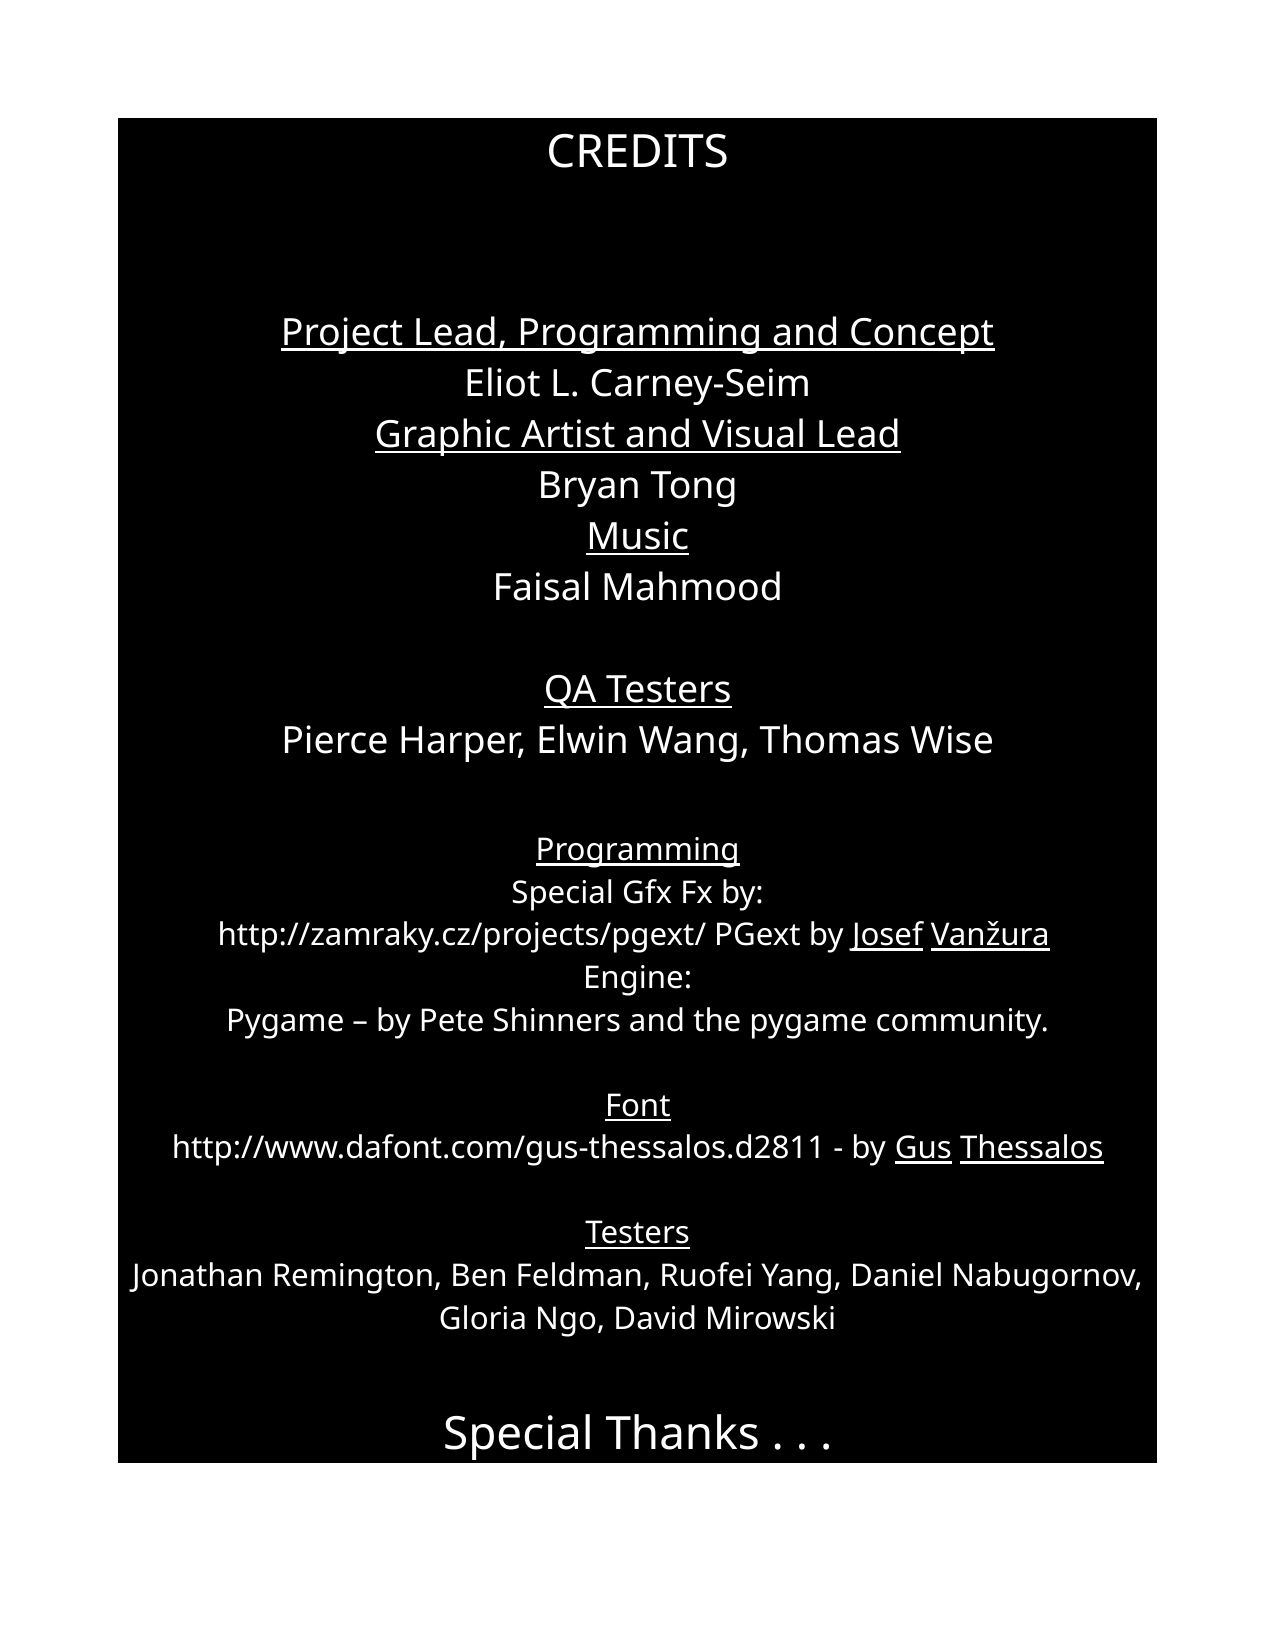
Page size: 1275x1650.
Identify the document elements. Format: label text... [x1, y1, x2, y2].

text Bryan Tong [118, 458, 1157, 509]
text Testers [118, 1211, 1157, 1253]
text Faisal Mahmood [118, 561, 1157, 612]
text Music [118, 509, 1157, 561]
text Engine: [118, 955, 1157, 997]
text Jonathan Remington, Ben Feldman, Ruofei Yang, Daniel Nabugornov, Gloria Ngo, David Mirowski [118, 1253, 1157, 1338]
text QA Testers [118, 663, 1157, 714]
text Special Thanks . . . [118, 1401, 1157, 1463]
text Graphic Artist and Visual Lead [118, 407, 1157, 458]
text http://zamraky.cz/projects/pgext/ PGext by Josef Vanžura [118, 912, 1157, 955]
text Programming [118, 827, 1157, 870]
text Special Gfx Fx by: [118, 870, 1157, 912]
text CREDITS [118, 118, 1157, 181]
text Font [118, 1083, 1157, 1125]
text Eliot L. Carney-Seim [118, 356, 1157, 407]
text Pierce Harper, Elwin Wang, Thomas Wise [118, 714, 1157, 765]
text Pygame – by Pete Shinners and the pygame community. [118, 997, 1157, 1040]
text Project Lead, Programming and Concept [118, 305, 1157, 356]
text http://www.dafont.com/gus-thessalos.d2811 - by Gus Thessalos [118, 1125, 1157, 1168]
